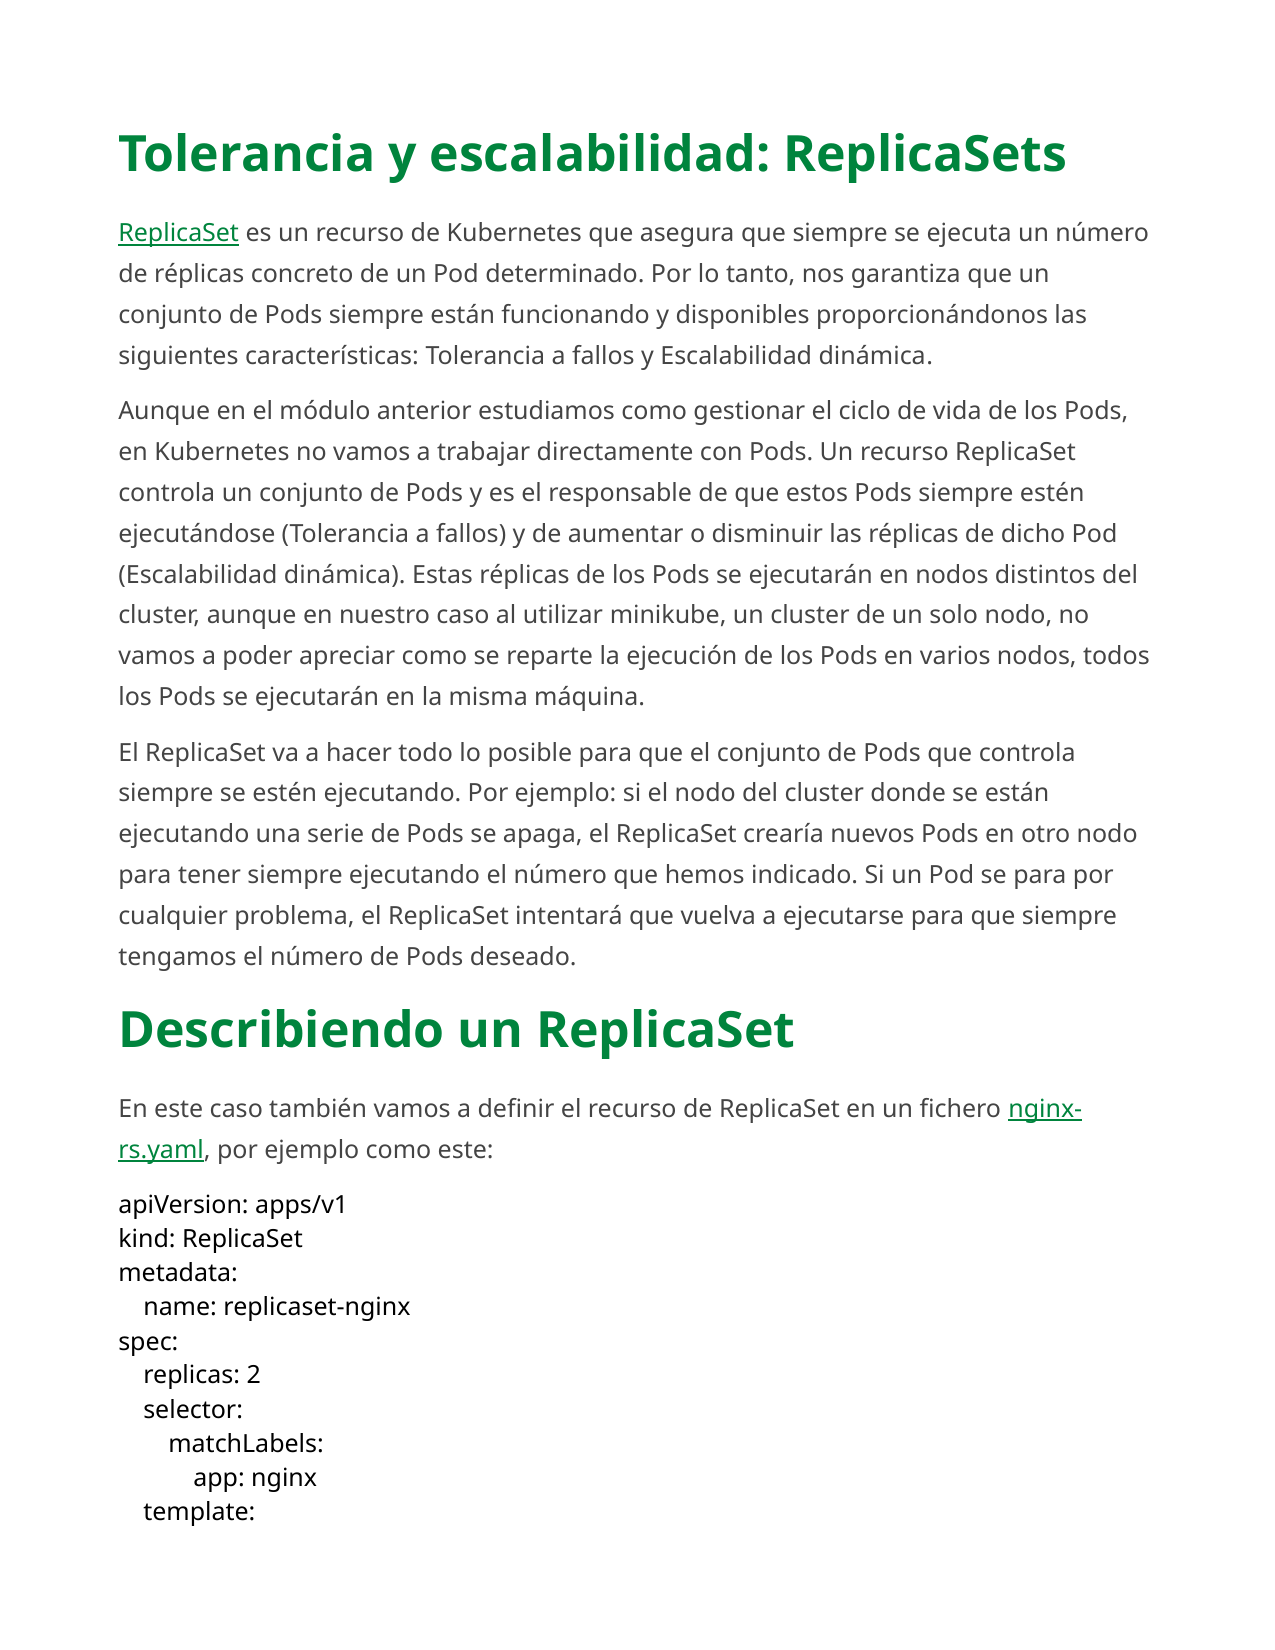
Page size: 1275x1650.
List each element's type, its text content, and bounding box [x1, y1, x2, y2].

text matchLabels: [118, 1425, 1157, 1459]
subtitle Tolerancia y escalabilidad: ReplicaSets [118, 118, 1110, 186]
text template: [118, 1493, 1157, 1527]
text Aunque en el módulo anterior estudiamos como gestionar el ciclo de vida de los Pods, en Kubernetes no vamos a trabajar directamente con Pods. Un recurso ReplicaSet controla un conjunto de Pods y es el responsable de que estos Pods siempre estén ejecutándose (Tolerancia a fallos) y de aumentar o disminuir las réplicas de dicho Pod (Escalabilidad dinámica). Estas réplicas de los Pods se ejecutarán en nodos distintos del cluster, aunque en nuestro caso al utilizar minikube, un cluster de un solo nodo, no vamos a poder apreciar como se reparte la ejecución de los Pods en varios nodos, todos los Pods se ejecutarán en la misma máquina. [118, 393, 1157, 713]
text ReplicaSet es un recurso de Kubernetes que asegura que siempre se ejecuta un número de réplicas concreto de un Pod determinado. Por lo tanto, nos garantiza que un conjunto de Pods siempre están funcionando y disponibles proporcionándonos las siguientes características: Tolerancia a fallos y Escalabilidad dinámica. [118, 215, 1157, 372]
text apiVersion: apps/v1 [118, 1187, 1157, 1221]
text El ReplicaSet va a hacer todo lo posible para que el conjunto de Pods que controla siempre se estén ejecutando. Por ejemplo: si el nodo del cluster donde se están ejecutando una serie de Pods se apaga, el ReplicaSet crearía nuevos Pods en otro nodo para tener siempre ejecutando el número que hemos indicado. Si un Pod se para por cualquier problema, el ReplicaSet intentará que vuelva a ejecutarse para que siempre tengamos el número de Pods deseado. [118, 734, 1157, 972]
text En este caso también vamos a definir el recurso de ReplicaSet en un fichero nginx-rs.yaml, por ejemplo como este: [118, 1091, 1157, 1166]
text metadata: [118, 1255, 1157, 1289]
text kind: ReplicaSet [118, 1221, 1157, 1255]
text name: replicaset-nginx [118, 1289, 1157, 1323]
text app: nginx [118, 1459, 1157, 1493]
text replicas: 2 [118, 1357, 1157, 1391]
text spec: [118, 1323, 1157, 1357]
text selector: [118, 1391, 1157, 1425]
subtitle Describiendo un ReplicaSet [118, 994, 1110, 1062]
